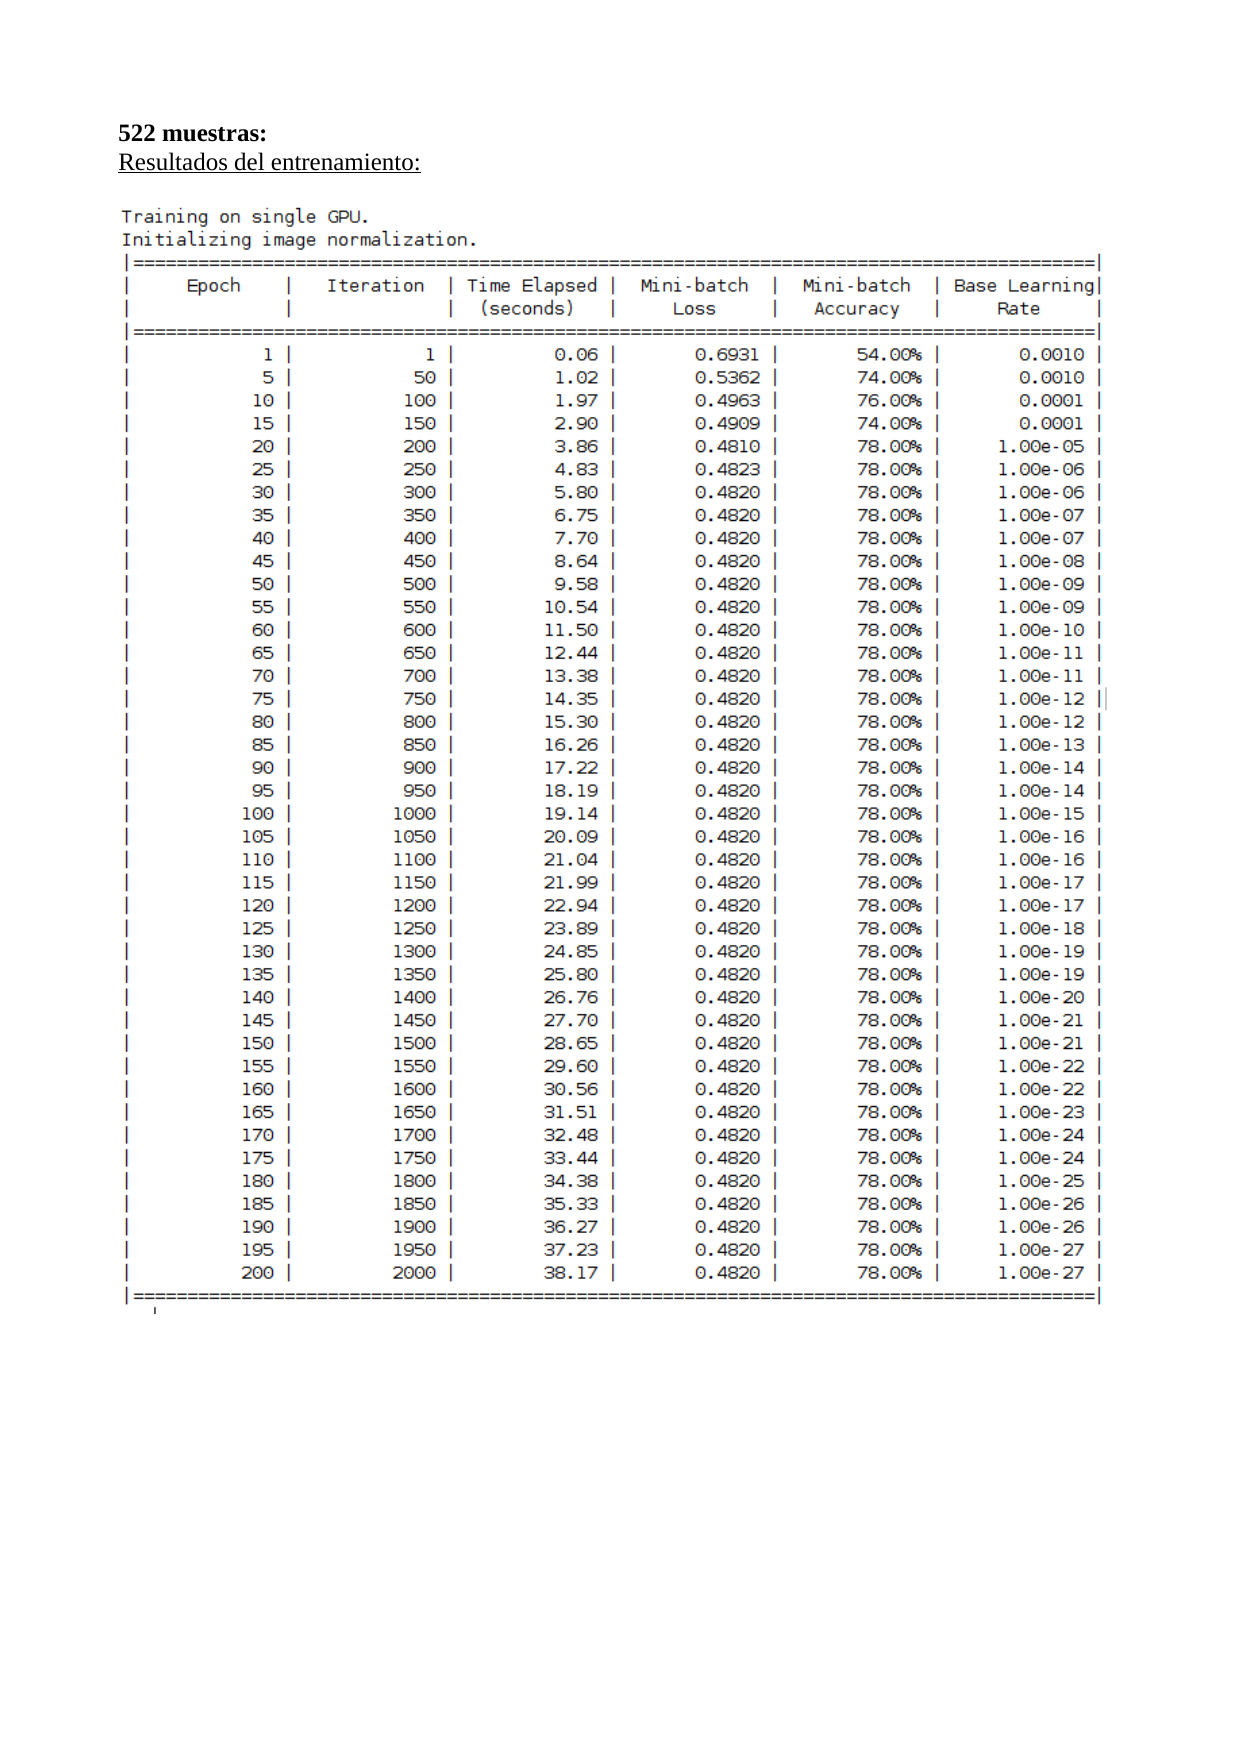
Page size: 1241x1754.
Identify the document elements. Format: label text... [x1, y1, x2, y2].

text Resultados del entrenamiento: [118, 147, 1122, 176]
picture [118, 204, 1123, 1314]
text 522 muestras: [118, 118, 1122, 147]
